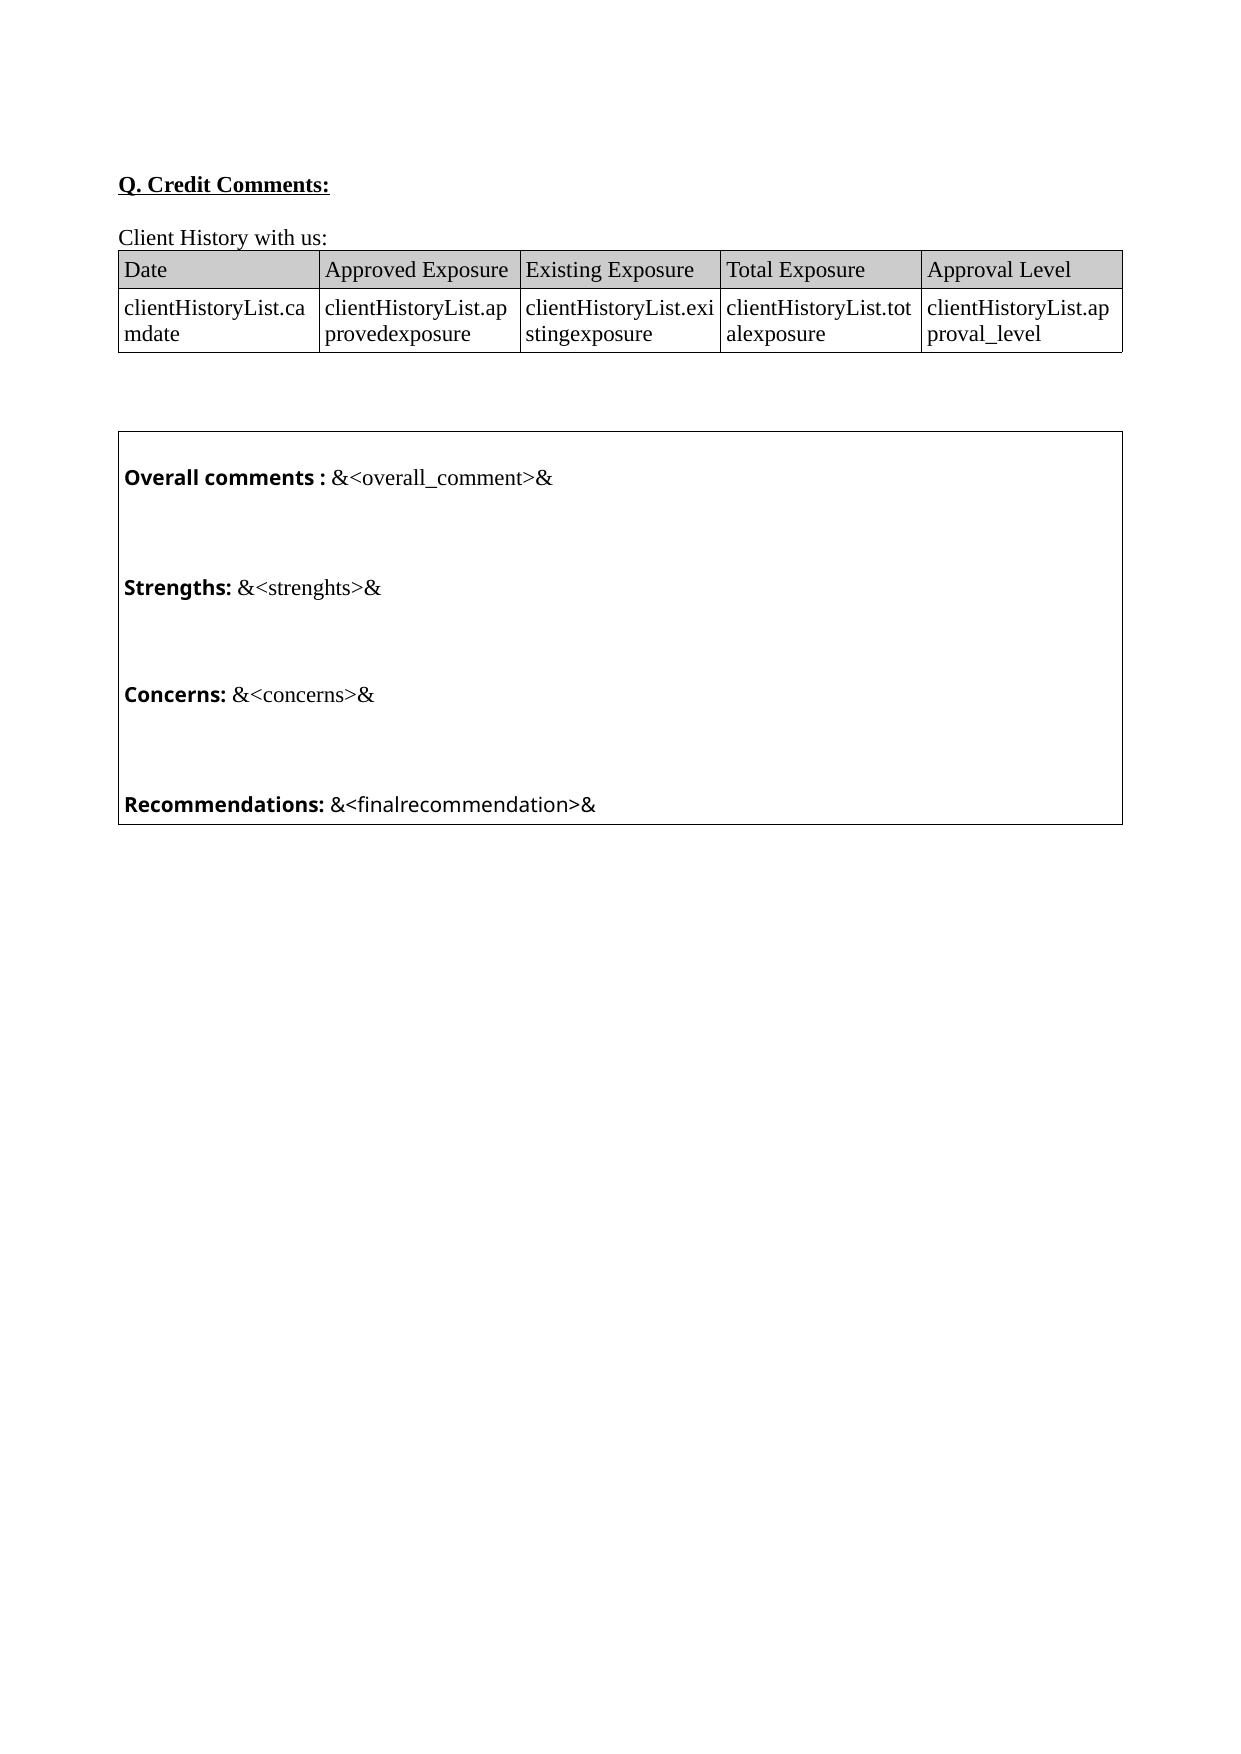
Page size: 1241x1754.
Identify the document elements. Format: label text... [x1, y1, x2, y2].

text Q. Credit Comments: [118, 171, 1122, 197]
table_cell clientHistoryList.approvedexposure [320, 289, 520, 352]
table_cell clientHistoryList.existingexposure [521, 289, 720, 352]
table_header Total Exposure [721, 251, 921, 288]
table_header Date [119, 251, 319, 288]
table_cell clientHistoryList.approval_level [922, 289, 1122, 352]
table_header Existing Exposure [521, 251, 720, 288]
table_cell clientHistoryList.camdate [119, 289, 319, 352]
table_header Approval Level [922, 251, 1122, 288]
table_header Overall comments : &<overall_comment>& Strengths: &<strenghts>& Concerns: &<concerns>& Recommendations: &<finalrecommendation>& [119, 432, 1122, 824]
table_header Approved Exposure [320, 251, 520, 288]
text Client History with us: [118, 223, 1122, 250]
table_cell clientHistoryList.totalexposure [721, 289, 921, 352]
